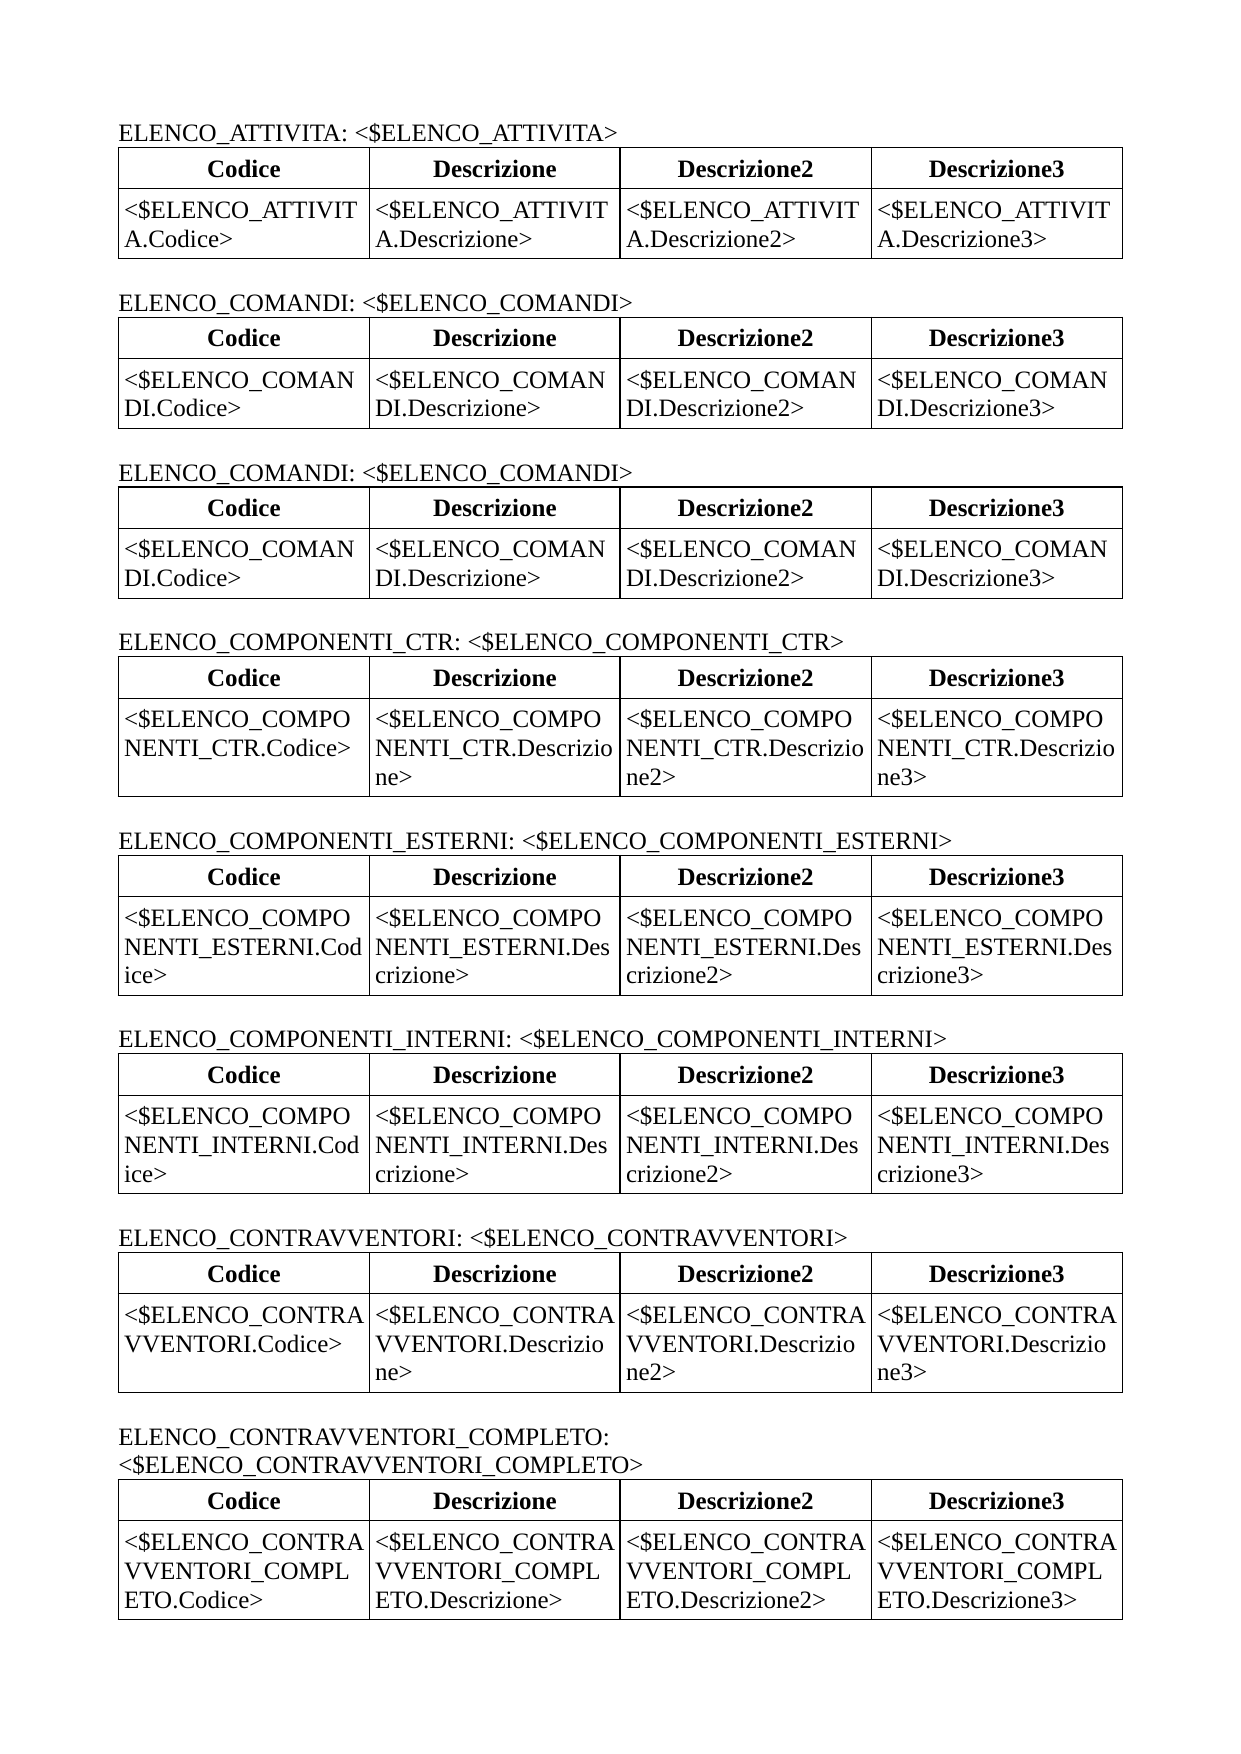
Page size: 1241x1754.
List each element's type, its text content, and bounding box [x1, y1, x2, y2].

table_cell <$ELENCO_COMANDI.Codice> [119, 529, 369, 598]
table_header Descrizione3 [872, 488, 1122, 528]
table_cell <$ELENCO_COMPONENTI_INTERNI.Descrizione> [370, 1096, 619, 1193]
table_header Codice [119, 1054, 369, 1094]
text ELENCO_CONTRAVVENTORI: <$ELENCO_CONTRAVVENTORI> [118, 1223, 1122, 1252]
table_cell <$ELENCO_CONTRAVVENTORI.Codice> [119, 1294, 369, 1392]
table_cell <$ELENCO_COMPONENTI_ESTERNI.Descrizione3> [872, 897, 1122, 995]
table_cell <$ELENCO_COMPONENTI_INTERNI.Descrizione2> [621, 1096, 871, 1193]
table_cell <$ELENCO_ATTIVITA.Codice> [119, 189, 369, 258]
table_header Descrizione [370, 856, 619, 896]
table_header Descrizione2 [621, 488, 871, 528]
table_cell <$ELENCO_COMANDI.Descrizione3> [872, 529, 1122, 598]
table_cell <$ELENCO_COMANDI.Descrizione2> [621, 359, 871, 428]
table_header Descrizione [370, 318, 619, 358]
table_cell <$ELENCO_COMANDI.Descrizione3> [872, 359, 1122, 428]
table_cell <$ELENCO_COMPONENTI_INTERNI.Codice> [119, 1096, 369, 1193]
table_header Descrizione [370, 488, 619, 528]
table_header Descrizione2 [621, 318, 871, 358]
table_header Codice [119, 1253, 369, 1293]
table_header Codice [119, 318, 369, 358]
table_header Descrizione3 [872, 1253, 1122, 1293]
text ELENCO_COMPONENTI_CTR: <$ELENCO_COMPONENTI_CTR> [118, 627, 1122, 656]
text ELENCO_COMANDI: <$ELENCO_COMANDI> [118, 458, 1122, 486]
table_header Descrizione2 [621, 148, 871, 188]
text ELENCO_CONTRAVVENTORI_COMPLETO: <$ELENCO_CONTRAVVENTORI_COMPLETO> [118, 1422, 1122, 1479]
table_cell <$ELENCO_ATTIVITA.Descrizione> [370, 189, 619, 258]
table_cell <$ELENCO_COMPONENTI_INTERNI.Descrizione3> [872, 1096, 1122, 1193]
table_header Descrizione3 [872, 318, 1122, 358]
table_cell <$ELENCO_COMPONENTI_CTR.Descrizione2> [621, 699, 871, 796]
table_cell <$ELENCO_COMPONENTI_CTR.Descrizione3> [872, 699, 1122, 796]
text ELENCO_COMPONENTI_INTERNI: <$ELENCO_COMPONENTI_INTERNI> [118, 1024, 1122, 1053]
table_header Descrizione [370, 1054, 619, 1094]
table_header Codice [119, 657, 369, 697]
table_cell <$ELENCO_COMANDI.Descrizione> [370, 529, 619, 598]
table_header Codice [119, 148, 369, 188]
table_cell <$ELENCO_COMANDI.Descrizione2> [621, 529, 871, 598]
table_cell <$ELENCO_COMANDI.Codice> [119, 359, 369, 428]
table_header Codice [119, 1480, 369, 1520]
table_header Descrizione3 [872, 657, 1122, 697]
table_header Descrizione2 [621, 1480, 871, 1520]
table_cell <$ELENCO_CONTRAVVENTORI.Descrizione> [370, 1294, 619, 1392]
table_header Descrizione3 [872, 1054, 1122, 1094]
table_cell <$ELENCO_CONTRAVVENTORI_COMPLETO.Descrizione3> [872, 1521, 1122, 1619]
table_cell <$ELENCO_COMPONENTI_ESTERNI.Descrizione> [370, 897, 619, 995]
table_header Descrizione [370, 657, 619, 697]
text ELENCO_COMANDI: <$ELENCO_COMANDI> [118, 288, 1122, 317]
table_cell <$ELENCO_COMPONENTI_CTR.Descrizione> [370, 699, 619, 796]
table_cell <$ELENCO_COMANDI.Descrizione> [370, 359, 619, 428]
table_header Descrizione2 [621, 1253, 871, 1293]
table_cell <$ELENCO_CONTRAVVENTORI_COMPLETO.Descrizione> [370, 1521, 619, 1619]
table_cell <$ELENCO_COMPONENTI_ESTERNI.Codice> [119, 897, 369, 995]
table_cell <$ELENCO_COMPONENTI_CTR.Codice> [119, 699, 369, 796]
text ELENCO_ATTIVITA: <$ELENCO_ATTIVITA> [118, 118, 1122, 147]
table_header Codice [119, 488, 369, 528]
table_header Descrizione [370, 148, 619, 188]
table_cell <$ELENCO_CONTRAVVENTORI_COMPLETO.Descrizione2> [621, 1521, 871, 1619]
table_header Descrizione3 [872, 148, 1122, 188]
table_header Descrizione [370, 1253, 619, 1293]
table_header Descrizione3 [872, 856, 1122, 896]
table_header Descrizione2 [621, 657, 871, 697]
table_header Descrizione2 [621, 1054, 871, 1094]
table_header Descrizione3 [872, 1480, 1122, 1520]
table_cell <$ELENCO_CONTRAVVENTORI.Descrizione2> [621, 1294, 871, 1392]
table_cell <$ELENCO_CONTRAVVENTORI_COMPLETO.Codice> [119, 1521, 369, 1619]
table_cell <$ELENCO_ATTIVITA.Descrizione2> [621, 189, 871, 258]
text ELENCO_COMPONENTI_ESTERNI: <$ELENCO_COMPONENTI_ESTERNI> [118, 826, 1122, 855]
table_cell <$ELENCO_CONTRAVVENTORI.Descrizione3> [872, 1294, 1122, 1392]
table_cell <$ELENCO_ATTIVITA.Descrizione3> [872, 189, 1122, 258]
table_header Descrizione [370, 1480, 619, 1520]
table_cell <$ELENCO_COMPONENTI_ESTERNI.Descrizione2> [621, 897, 871, 995]
table_header Codice [119, 856, 369, 896]
table_header Descrizione2 [621, 856, 871, 896]
